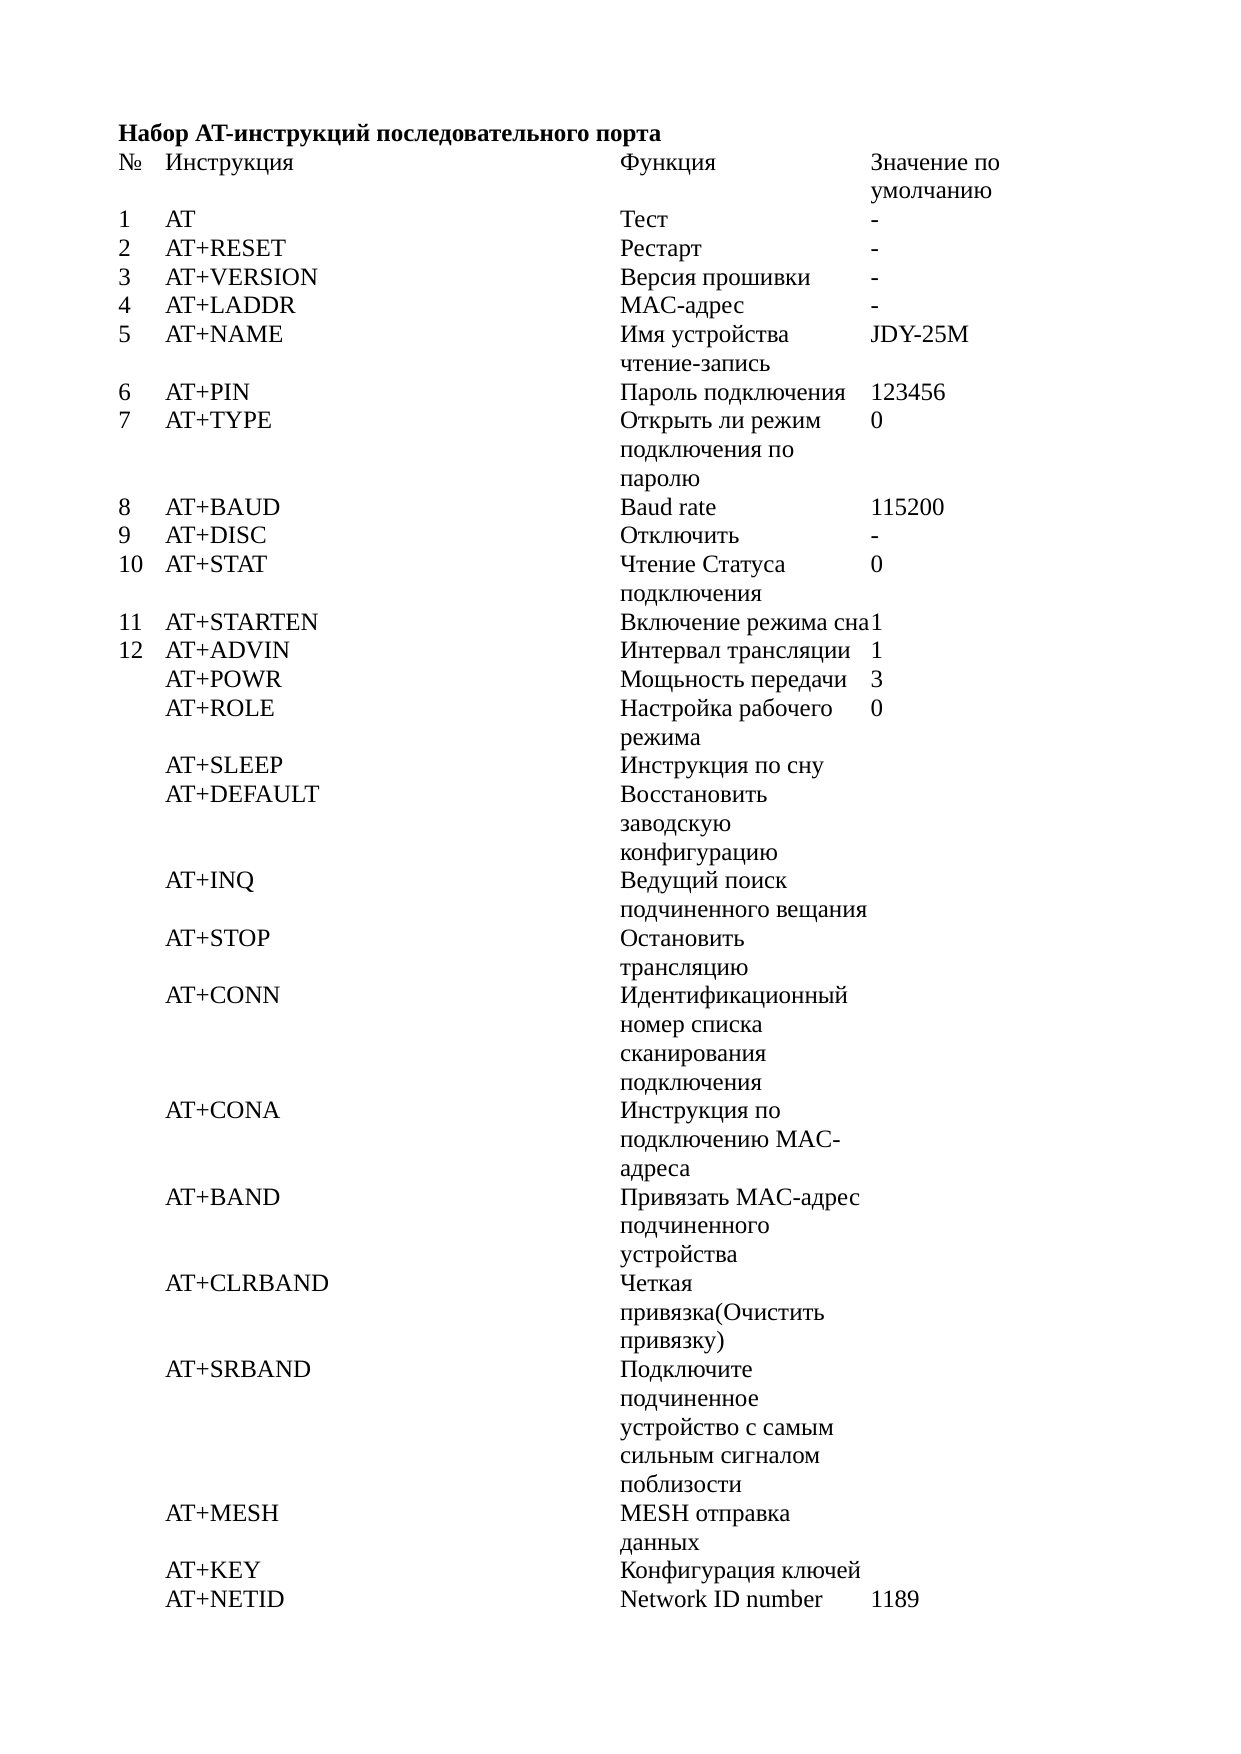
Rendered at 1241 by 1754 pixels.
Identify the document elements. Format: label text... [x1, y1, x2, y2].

table_cell Инструкция по подключению MAC-адреса [620, 1096, 870, 1182]
table_cell [118, 664, 165, 693]
table_cell Привязать MAC-адрес подчиненного устройства [620, 1182, 870, 1268]
table_cell 1 [118, 204, 165, 233]
table_cell 9 [118, 521, 165, 549]
table_cell AT+VERSION [165, 262, 620, 291]
table_cell [870, 1096, 1122, 1182]
table_cell [118, 1096, 165, 1182]
table_cell 0 [870, 549, 1122, 607]
table_cell AT+ADVIN [165, 636, 620, 664]
table_cell 1 [870, 636, 1122, 664]
table_cell MESH отправка данных [620, 1498, 870, 1556]
table_cell 123456 [870, 377, 1122, 406]
table_cell AT+PIN [165, 377, 620, 406]
table_cell AT+ROLE [165, 693, 620, 751]
table_header Значение по умолчанию [870, 147, 1122, 204]
table_cell MAC-адрес [620, 291, 870, 319]
table_cell AT+STOP [165, 923, 620, 981]
table_cell [118, 693, 165, 751]
table_cell 5 [118, 319, 165, 377]
table_cell Подключите подчиненное устройство с самым сильным сигналом поблизости [620, 1354, 870, 1498]
table_cell [118, 866, 165, 923]
table_cell AT+NAME [165, 319, 620, 377]
table_cell Тест [620, 204, 870, 233]
table_header Функция [620, 147, 870, 204]
table_cell [118, 1498, 165, 1556]
table_cell [118, 1268, 165, 1354]
table_header Инструкция [165, 147, 620, 204]
table_cell AT+INQ [165, 866, 620, 923]
table_cell Интервал трансляции [620, 636, 870, 664]
table_cell Network ID number [620, 1584, 870, 1613]
table_cell 6 [118, 377, 165, 406]
table_cell Пароль подключения [620, 377, 870, 406]
table_cell [118, 1354, 165, 1498]
table_cell 1189 [870, 1584, 1122, 1613]
table_header № [118, 147, 165, 204]
text Набор AT-инструкций последовательного порта [118, 118, 1122, 147]
table_cell AT+KEY [165, 1556, 620, 1584]
table_cell Ведущий поиск подчиненного вещания [620, 866, 870, 923]
table_cell - [870, 233, 1122, 262]
table_cell JDY-25M [870, 319, 1122, 377]
table_cell AT+CLRBAND [165, 1268, 620, 1354]
table_cell - [870, 291, 1122, 319]
table_cell Инструкция по сну [620, 751, 870, 779]
table_cell Рестарт [620, 233, 870, 262]
table_cell AT+BAUD [165, 492, 620, 521]
table_cell Версия прошивки [620, 262, 870, 291]
table_cell Имя устройства чтение-запись [620, 319, 870, 377]
table_cell AT+LADDR [165, 291, 620, 319]
table_cell AT+DEFAULT [165, 779, 620, 866]
table_cell AT+RESET [165, 233, 620, 262]
table_cell 12 [118, 636, 165, 664]
table_cell AT+BAND [165, 1182, 620, 1268]
table_cell 10 [118, 549, 165, 607]
table_cell - [870, 262, 1122, 291]
table_cell [870, 1354, 1122, 1498]
table_cell [118, 981, 165, 1096]
table_cell 8 [118, 492, 165, 521]
table_cell [118, 1182, 165, 1268]
table_cell [870, 866, 1122, 923]
table_cell [870, 923, 1122, 981]
table_cell Конфигурация ключей [620, 1556, 870, 1584]
table_cell [118, 779, 165, 866]
table_cell 2 [118, 233, 165, 262]
table_cell 0 [870, 693, 1122, 751]
table_cell [118, 1584, 165, 1613]
table_cell [870, 1556, 1122, 1584]
table_cell 4 [118, 291, 165, 319]
table_cell AT+DISC [165, 521, 620, 549]
table_cell [118, 923, 165, 981]
table_cell Мощьность передачи [620, 664, 870, 693]
table_cell [870, 751, 1122, 779]
table_cell - [870, 521, 1122, 549]
table_cell AT+CONA [165, 1096, 620, 1182]
table_cell AT+TYPE [165, 406, 620, 492]
table_cell AT+NETID [165, 1584, 620, 1613]
table_cell AT+SRBAND [165, 1354, 620, 1498]
table_cell AT+CONN [165, 981, 620, 1096]
table_cell [870, 779, 1122, 866]
table_cell [870, 1268, 1122, 1354]
table_cell 3 [870, 664, 1122, 693]
table_cell 1 [870, 607, 1122, 636]
table_cell Настройка рабочего режима [620, 693, 870, 751]
table_cell AT+STARTEN [165, 607, 620, 636]
table_cell AT+POWR [165, 664, 620, 693]
table_cell AT [165, 204, 620, 233]
table_cell [118, 1556, 165, 1584]
table_cell Четкая привязка(Очистить привязку) [620, 1268, 870, 1354]
table_cell - [870, 204, 1122, 233]
table_cell Идентификационный номер списка сканирования подключения [620, 981, 870, 1096]
table_cell 0 [870, 406, 1122, 492]
table_cell AT+SLEEP [165, 751, 620, 779]
table_cell AT+MESH [165, 1498, 620, 1556]
table_cell Восстановить заводскую конфигурацию [620, 779, 870, 866]
table_cell AT+STAT [165, 549, 620, 607]
table_cell Чтение Статуса подключения [620, 549, 870, 607]
table_cell 7 [118, 406, 165, 492]
table_cell 115200 [870, 492, 1122, 521]
table_cell [870, 981, 1122, 1096]
table_cell 11 [118, 607, 165, 636]
table_cell [870, 1498, 1122, 1556]
table_cell [870, 1182, 1122, 1268]
table_cell Включение режима сна [620, 607, 870, 636]
table_cell [118, 751, 165, 779]
table_cell 3 [118, 262, 165, 291]
table_cell Baud rate [620, 492, 870, 521]
table_cell Отключить [620, 521, 870, 549]
table_cell Остановить трансляцию [620, 923, 870, 981]
table_cell Открыть ли режим подключения по паролю [620, 406, 870, 492]
